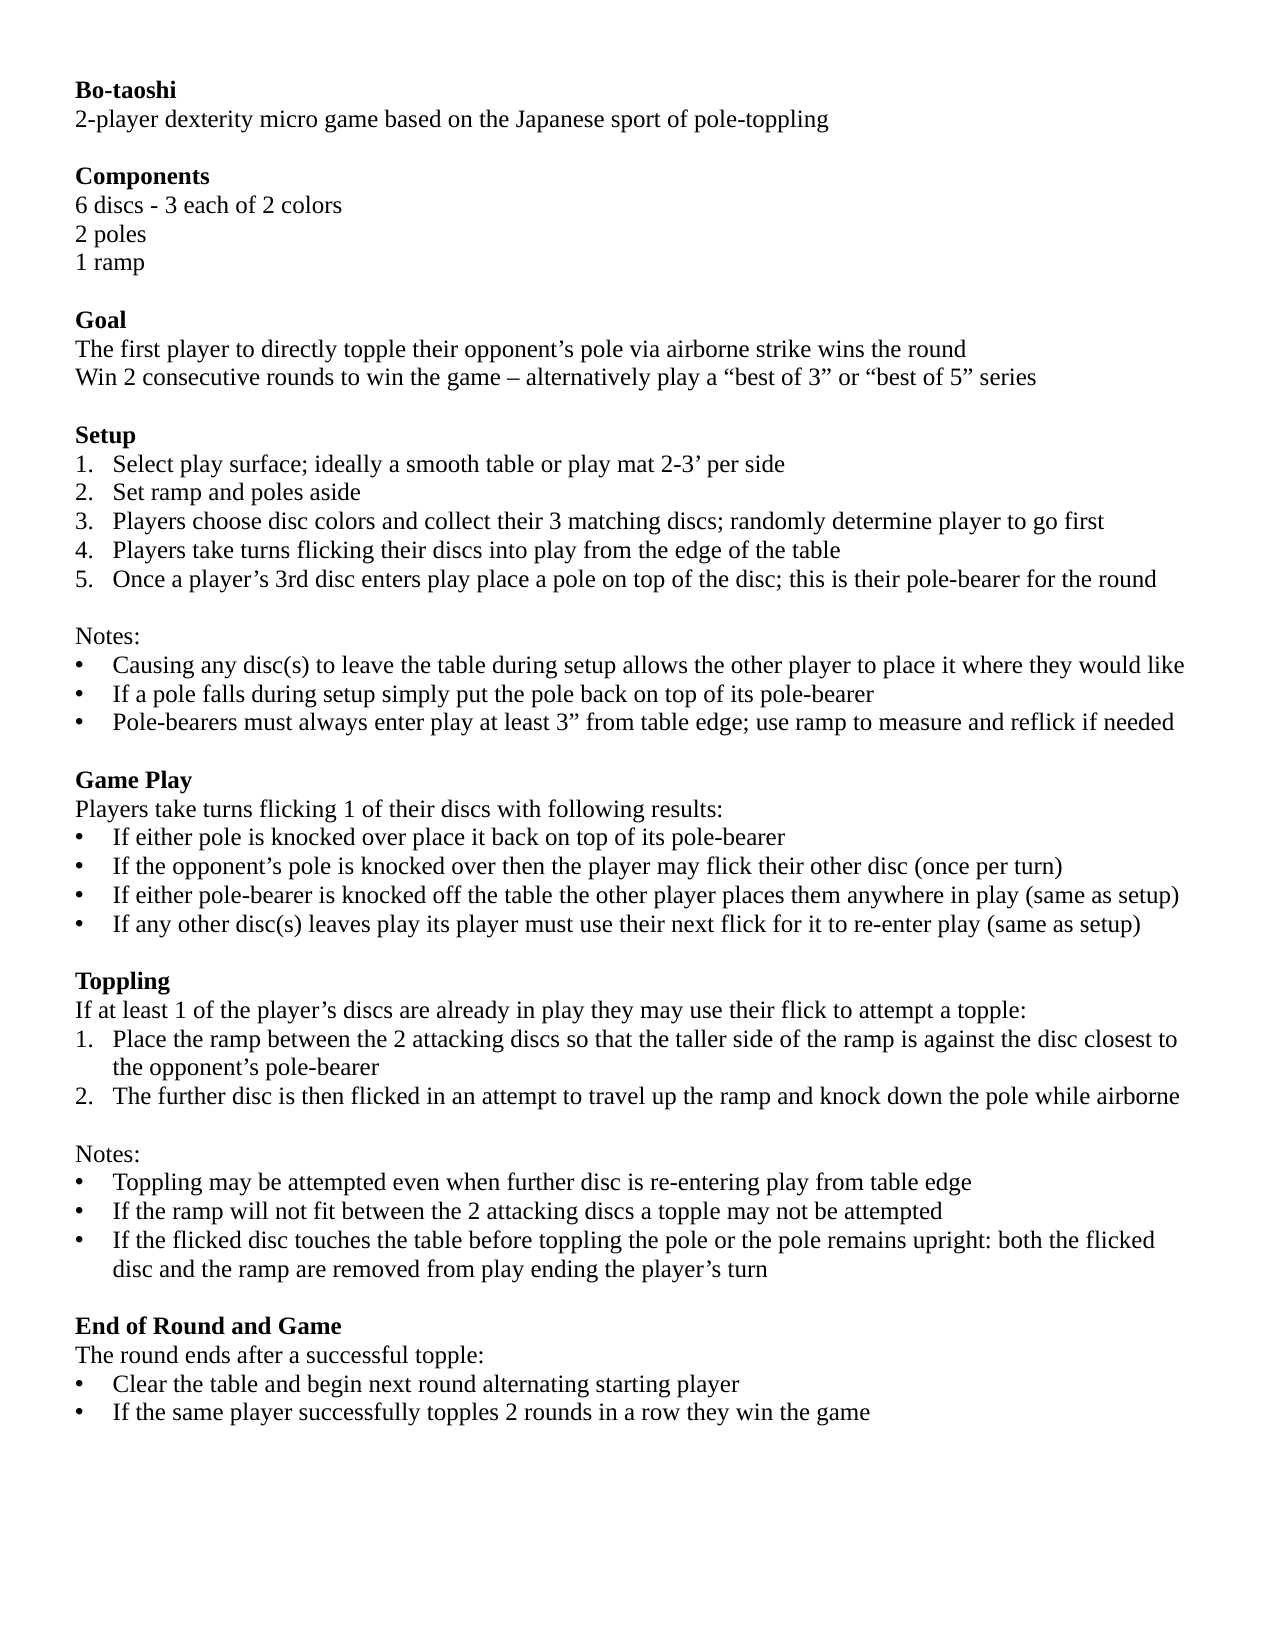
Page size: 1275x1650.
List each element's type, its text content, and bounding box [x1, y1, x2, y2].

list Once a player’s 3rd disc enters play place a pole on top of the disc; this is their pole-bearer for the round [75, 564, 1200, 592]
list If the ramp will not fit between the 2 attacking discs a topple may not be attempted [75, 1196, 1200, 1225]
text End of Round and Game [75, 1311, 1200, 1340]
list If a pole falls during setup simply put the pole back on top of its pole-bearer [75, 679, 1200, 707]
text 2 poles [75, 219, 1200, 247]
text Goal [75, 305, 1200, 334]
list If the flicked disc touches the table before toppling the pole or the pole remains upright: both the flicked disc and the ramp are removed from play ending the player’s turn [75, 1225, 1200, 1282]
text If at least 1 of the player’s discs are already in play they may use their flick to attempt a topple: [75, 995, 1200, 1024]
list Set ramp and poles aside [75, 477, 1200, 506]
text 6 discs - 3 each of 2 colors [75, 190, 1200, 219]
text Components [75, 161, 1200, 190]
list Toppling may be attempted even when further disc is re-entering play from table edge [75, 1167, 1200, 1196]
text Notes: [75, 621, 1200, 650]
text Setup [75, 420, 1200, 449]
list The further disc is then flicked in an attempt to travel up the ramp and knock down the pole while airborne [75, 1081, 1200, 1110]
list If any other disc(s) leaves play its player must use their next flick for it to re-enter play (same as setup) [75, 909, 1200, 937]
list Place the ramp between the 2 attacking discs so that the taller side of the ramp is against the disc closest to the opponent’s pole-bearer [75, 1024, 1200, 1081]
list Clear the table and begin next round alternating starting player [75, 1369, 1200, 1397]
list Pole-bearers must always enter play at least 3” from table edge; use ramp to measure and reflick if needed [75, 707, 1200, 736]
text 1 ramp [75, 247, 1200, 276]
text Notes: [75, 1139, 1200, 1167]
list Players take turns flicking their discs into play from the edge of the table [75, 535, 1200, 564]
list If the opponent’s pole is knocked over then the player may flick their other disc (once per turn) [75, 851, 1200, 880]
text Bo-taoshi [75, 75, 1200, 104]
list Players choose disc colors and collect their 3 matching discs; randomly determine player to go first [75, 506, 1200, 535]
list If either pole is knocked over place it back on top of its pole-bearer [75, 822, 1200, 851]
text Win 2 consecutive rounds to win the game – alternatively play a “best of 3” or “best of 5” series [75, 362, 1200, 391]
list The round ends after a successful topple: [75, 1340, 1200, 1369]
list Select play surface; ideally a smooth table or play mat 2-3’ per side [75, 449, 1200, 477]
text Game Play [75, 765, 1200, 794]
text 2-player dexterity micro game based on the Japanese sport of pole-toppling [75, 104, 1200, 132]
text Toppling [75, 966, 1200, 995]
list If either pole-bearer is knocked off the table the other player places them anywhere in play (same as setup) [75, 880, 1200, 909]
text The first player to directly topple their opponent’s pole via airborne strike wins the round [75, 334, 1200, 362]
list Causing any disc(s) to leave the table during setup allows the other player to place it where they would like [75, 650, 1200, 679]
text Players take turns flicking 1 of their discs with following results: [75, 794, 1200, 822]
list If the same player successfully topples 2 rounds in a row they win the game [75, 1397, 1200, 1426]
